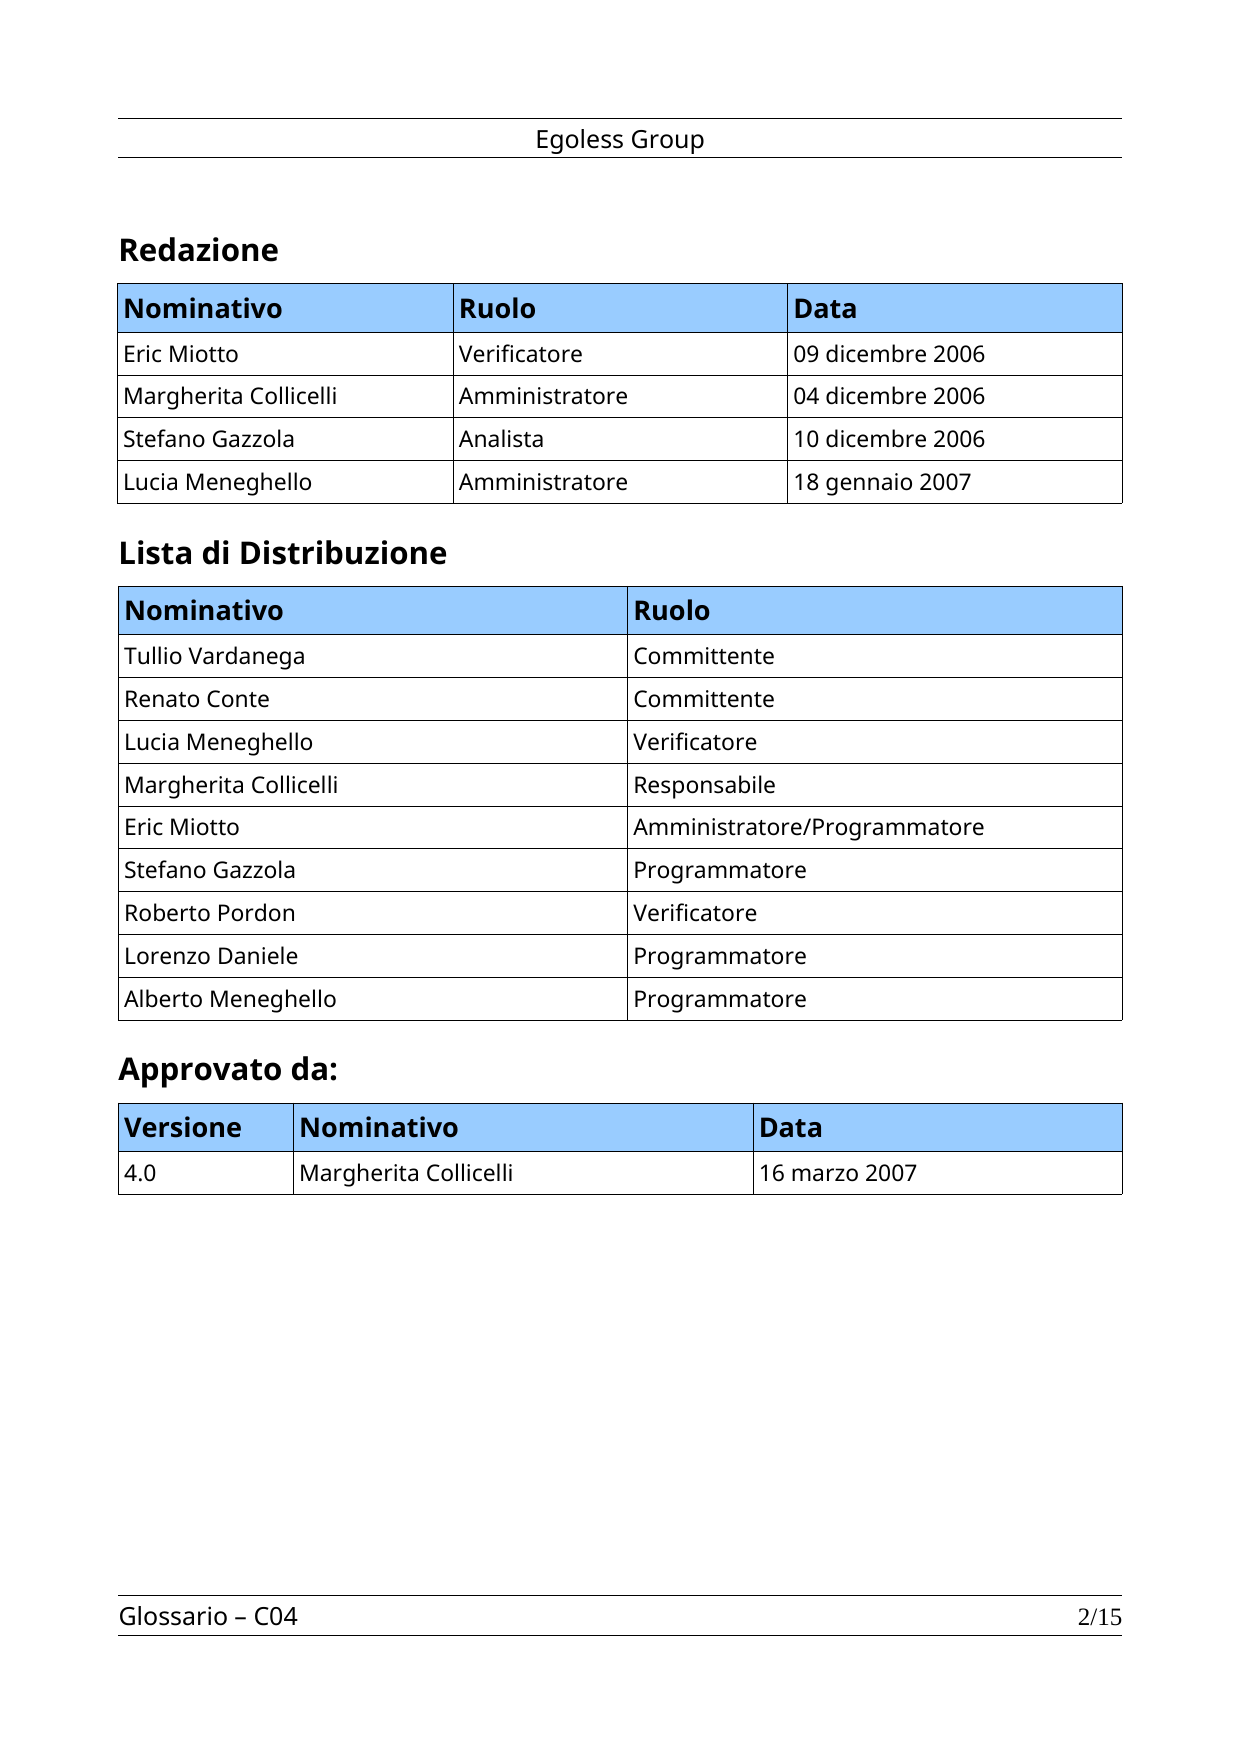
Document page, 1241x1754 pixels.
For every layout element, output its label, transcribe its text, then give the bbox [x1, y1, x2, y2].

table_cell 09 dicembre 2006 [788, 333, 1122, 374]
table_cell Amministratore/Programmatore [628, 807, 1122, 848]
table_cell 18 gennaio 2007 [788, 461, 1122, 503]
table_cell Margherita Collicelli [294, 1152, 753, 1194]
table_cell Margherita Collicelli [119, 764, 627, 806]
table_cell Lorenzo Daniele [119, 935, 627, 977]
table_cell Margherita Collicelli [118, 376, 453, 417]
table_header Versione [119, 1104, 293, 1151]
table_header Data [788, 284, 1122, 332]
table_cell Tullio Vardanega [119, 635, 627, 677]
table_cell Eric Miotto [119, 807, 627, 848]
table_cell Roberto Pordon [119, 892, 627, 934]
table_cell 16 marzo 2007 [754, 1152, 1122, 1194]
table_cell Amministratore [454, 461, 787, 503]
table_cell Amministratore [454, 376, 787, 417]
table_cell Lucia Meneghello [119, 721, 627, 763]
table_header Data [754, 1104, 1122, 1151]
table_header Nominativo [119, 587, 627, 634]
text Redazione [118, 228, 1122, 271]
table_cell Programmatore [628, 849, 1122, 891]
table_cell Committente [628, 678, 1122, 720]
table_cell Programmatore [628, 935, 1122, 977]
table_cell Committente [628, 635, 1122, 677]
table_header Ruolo [454, 284, 787, 332]
table_cell Verificatore [628, 721, 1122, 763]
table_cell Analista [454, 418, 787, 460]
table_cell 4.0 [119, 1152, 293, 1194]
table_cell Eric Miotto [118, 333, 453, 374]
table_cell Responsabile [628, 764, 1122, 806]
text Lista di Distribuzione [118, 531, 1122, 573]
table_header Ruolo [628, 587, 1122, 634]
table_cell Alberto Meneghello [119, 978, 627, 1019]
table_cell Stefano Gazzola [119, 849, 627, 891]
table_cell Programmatore [628, 978, 1122, 1019]
table_cell 04 dicembre 2006 [788, 376, 1122, 417]
table_cell Verificatore [454, 333, 787, 374]
table_cell Renato Conte [119, 678, 627, 720]
text Approvato da: [118, 1047, 1122, 1090]
table_header Nominativo [118, 284, 453, 332]
table_header Nominativo [294, 1104, 753, 1151]
table_cell 10 dicembre 2006 [788, 418, 1122, 460]
table_cell Stefano Gazzola [118, 418, 453, 460]
table_cell Verificatore [628, 892, 1122, 934]
table_cell Lucia Meneghello [118, 461, 453, 503]
